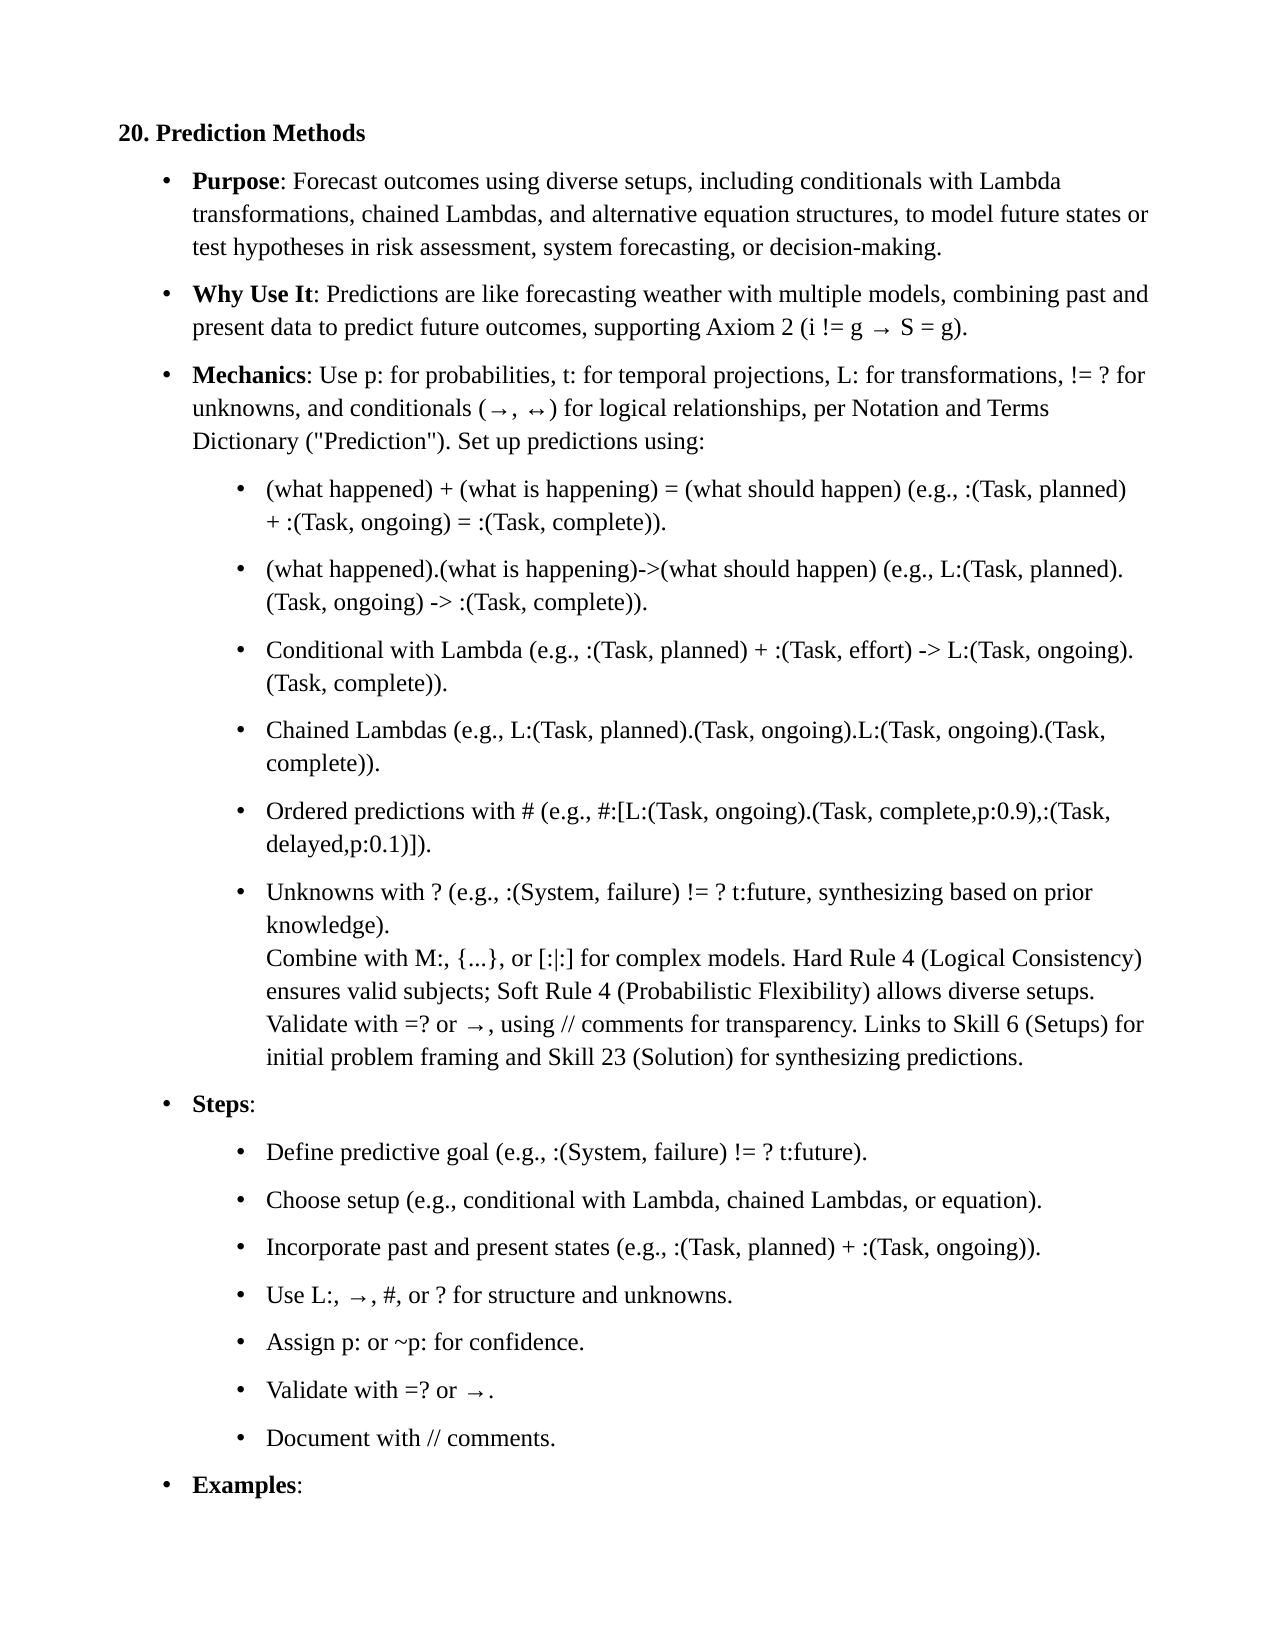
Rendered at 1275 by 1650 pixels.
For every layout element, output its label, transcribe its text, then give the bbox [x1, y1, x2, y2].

list Examples: [162, 1470, 1157, 1499]
list Use L:, →, #, or ? for structure and unknowns. [236, 1280, 1157, 1309]
list Define predictive goal (e.g., :(System, failure) != ? t:future). [236, 1137, 1157, 1166]
list (what happened) + (what is happening) = (what should happen) (e.g., :(Task, planned) + :(Task, ongoing) = :(Task, complete)). [236, 474, 1157, 535]
list (what happened).(what is happening)->(what should happen) (e.g., L:(Task, planned).(Task, ongoing) -> :(Task, complete)). [236, 554, 1157, 616]
list Mechanics: Use p: for probabilities, t: for temporal projections, L: for transformations, != ? for unknowns, and conditionals (→, ↔) for logical relationships, per Notation and Terms Dictionary ("Prediction"). Set up predictions using: [162, 360, 1157, 455]
list Steps: [162, 1089, 1157, 1118]
list Chained Lambdas (e.g., L:(Task, planned).(Task, ongoing).L:(Task, ongoing).(Task, complete)). [236, 716, 1157, 777]
text 20. Prediction Methods [118, 118, 1157, 147]
list Choose setup (e.g., conditional with Lambda, chained Lambdas, or equation). [236, 1185, 1157, 1213]
list Validate with =? or →. [236, 1375, 1157, 1404]
list Assign p: or ~p: for confidence. [236, 1327, 1157, 1356]
list Conditional with Lambda (e.g., :(Task, planned) + :(Task, effort) -> L:(Task, ongoing).(Task, complete)). [236, 635, 1157, 697]
list Document with // comments. [236, 1423, 1157, 1451]
list Why Use It: Predictions are like forecasting weather with multiple models, combining past and present data to predict future outcomes, supporting Axiom 2 (i != g → S = g). [162, 279, 1157, 341]
list Incorporate past and present states (e.g., :(Task, planned) + :(Task, ongoing)). [236, 1232, 1157, 1261]
list Purpose: Forecast outcomes using diverse setups, including conditionals with Lambda transformations, chained Lambdas, and alternative equation structures, to model future states or test hypotheses in risk assessment, system forecasting, or decision-making. [162, 166, 1157, 261]
list Ordered predictions with # (e.g., #:[L:(Task, ongoing).(Task, complete,p:0.9),:(Task, delayed,p:0.1)]). [236, 796, 1157, 858]
list Unknowns with ? (e.g., :(System, failure) != ? t:future, synthesizing based on prior knowledge). Combine with M:, {...}, or [:|:] for complex models. Hard Rule 4 (Logical Consistency) ensures valid subjects; Soft Rule 4 (Probabilistic Flexibility) allows diverse setups. Validate with =? or →, using // comments for transparency. Links to Skill 6 (Setups) for initial problem framing and Skill 23 (Solution) for synthesizing predictions. [236, 877, 1157, 1071]
